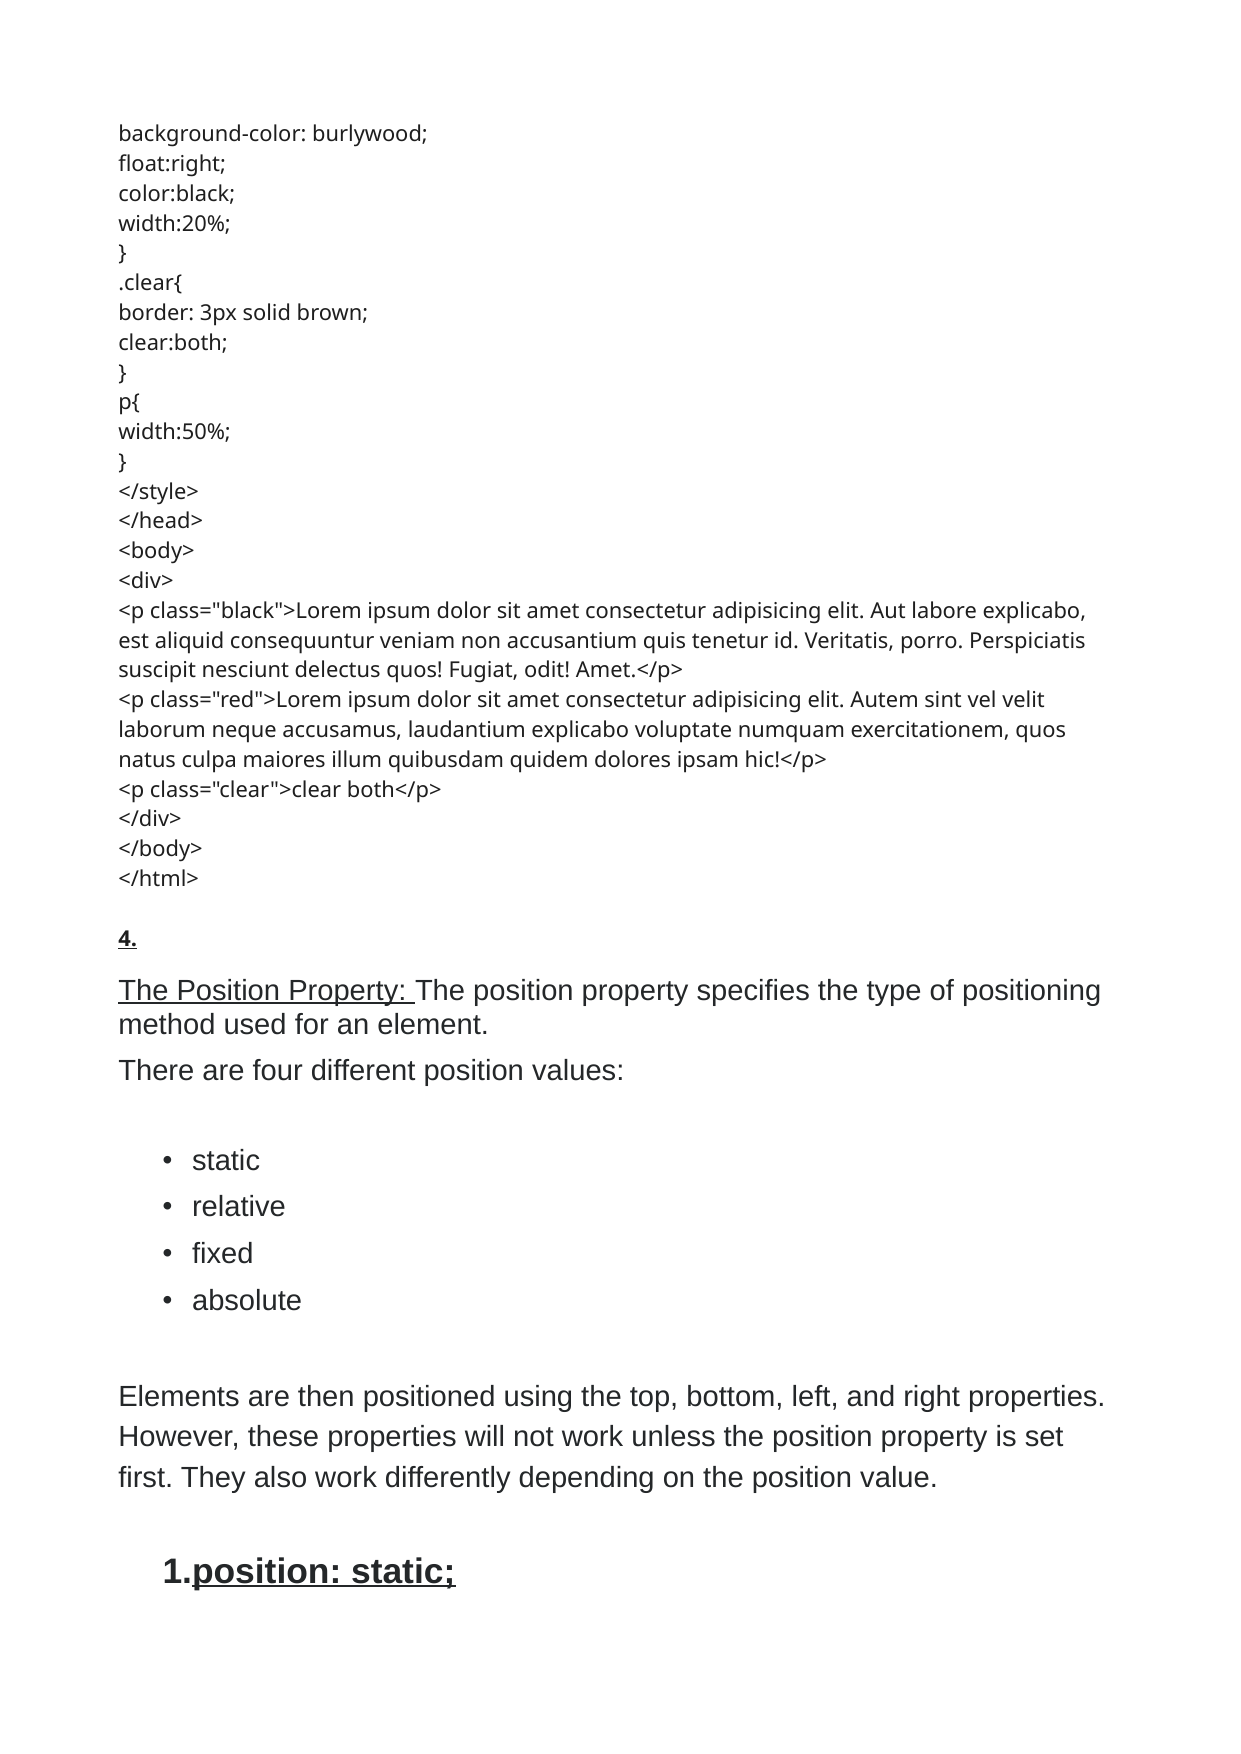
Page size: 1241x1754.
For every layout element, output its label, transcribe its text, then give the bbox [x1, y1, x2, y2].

list position: static; [162, 1550, 1122, 1591]
text <body> [118, 535, 1122, 565]
text <p class="red">Lorem ipsum dolor sit amet consectetur adipisicing elit. Autem sint vel velit laborum neque accusamus, laudantium explicabo voluptate numquam exercitationem, quos natus culpa maiores illum quibusdam quidem dolores ipsam hic!</p> [118, 684, 1122, 773]
text width:50%; [118, 416, 1122, 446]
text </style> [118, 476, 1122, 505]
text p{ [118, 386, 1122, 416]
list static [162, 1143, 1122, 1177]
text } [118, 356, 1122, 386]
text } [118, 446, 1122, 476]
text Elements are then positioned using the top, bottom, left, and right properties. However, these properties will not work unless the position property is set first. They also work differently depending on the position value. [118, 1379, 1122, 1493]
text </html> [118, 863, 1122, 893]
list absolute [162, 1283, 1122, 1316]
text color:black; [118, 178, 1122, 207]
list fixed [162, 1236, 1122, 1270]
text <div> [118, 565, 1122, 595]
text There are four different position values: [118, 1053, 1122, 1086]
text <p class="clear">clear both</p> [118, 773, 1122, 803]
text </body> [118, 833, 1122, 863]
text float:right; [118, 148, 1122, 178]
text 4. [118, 922, 1122, 952]
text background-color: burlywood; [118, 118, 1122, 148]
text width:20%; [118, 207, 1122, 237]
text <p class="black">Lorem ipsum dolor sit amet consectetur adipisicing elit. Aut labore explicabo, est aliquid consequuntur veniam non accusantium quis tenetur id. Veritatis, porro. Perspiciatis suscipit nesciunt delectus quos! Fugiat, odit! Amet.</p> [118, 595, 1122, 684]
subtitle The Position Property: The position property specifies the type of positioning method used for an element. [118, 973, 1122, 1040]
text border: 3px solid brown; [118, 297, 1122, 327]
text .clear{ [118, 267, 1122, 297]
text } [118, 237, 1122, 267]
text </div> [118, 803, 1122, 833]
text clear:both; [118, 327, 1122, 356]
list relative [162, 1189, 1122, 1223]
text </head> [118, 505, 1122, 535]
